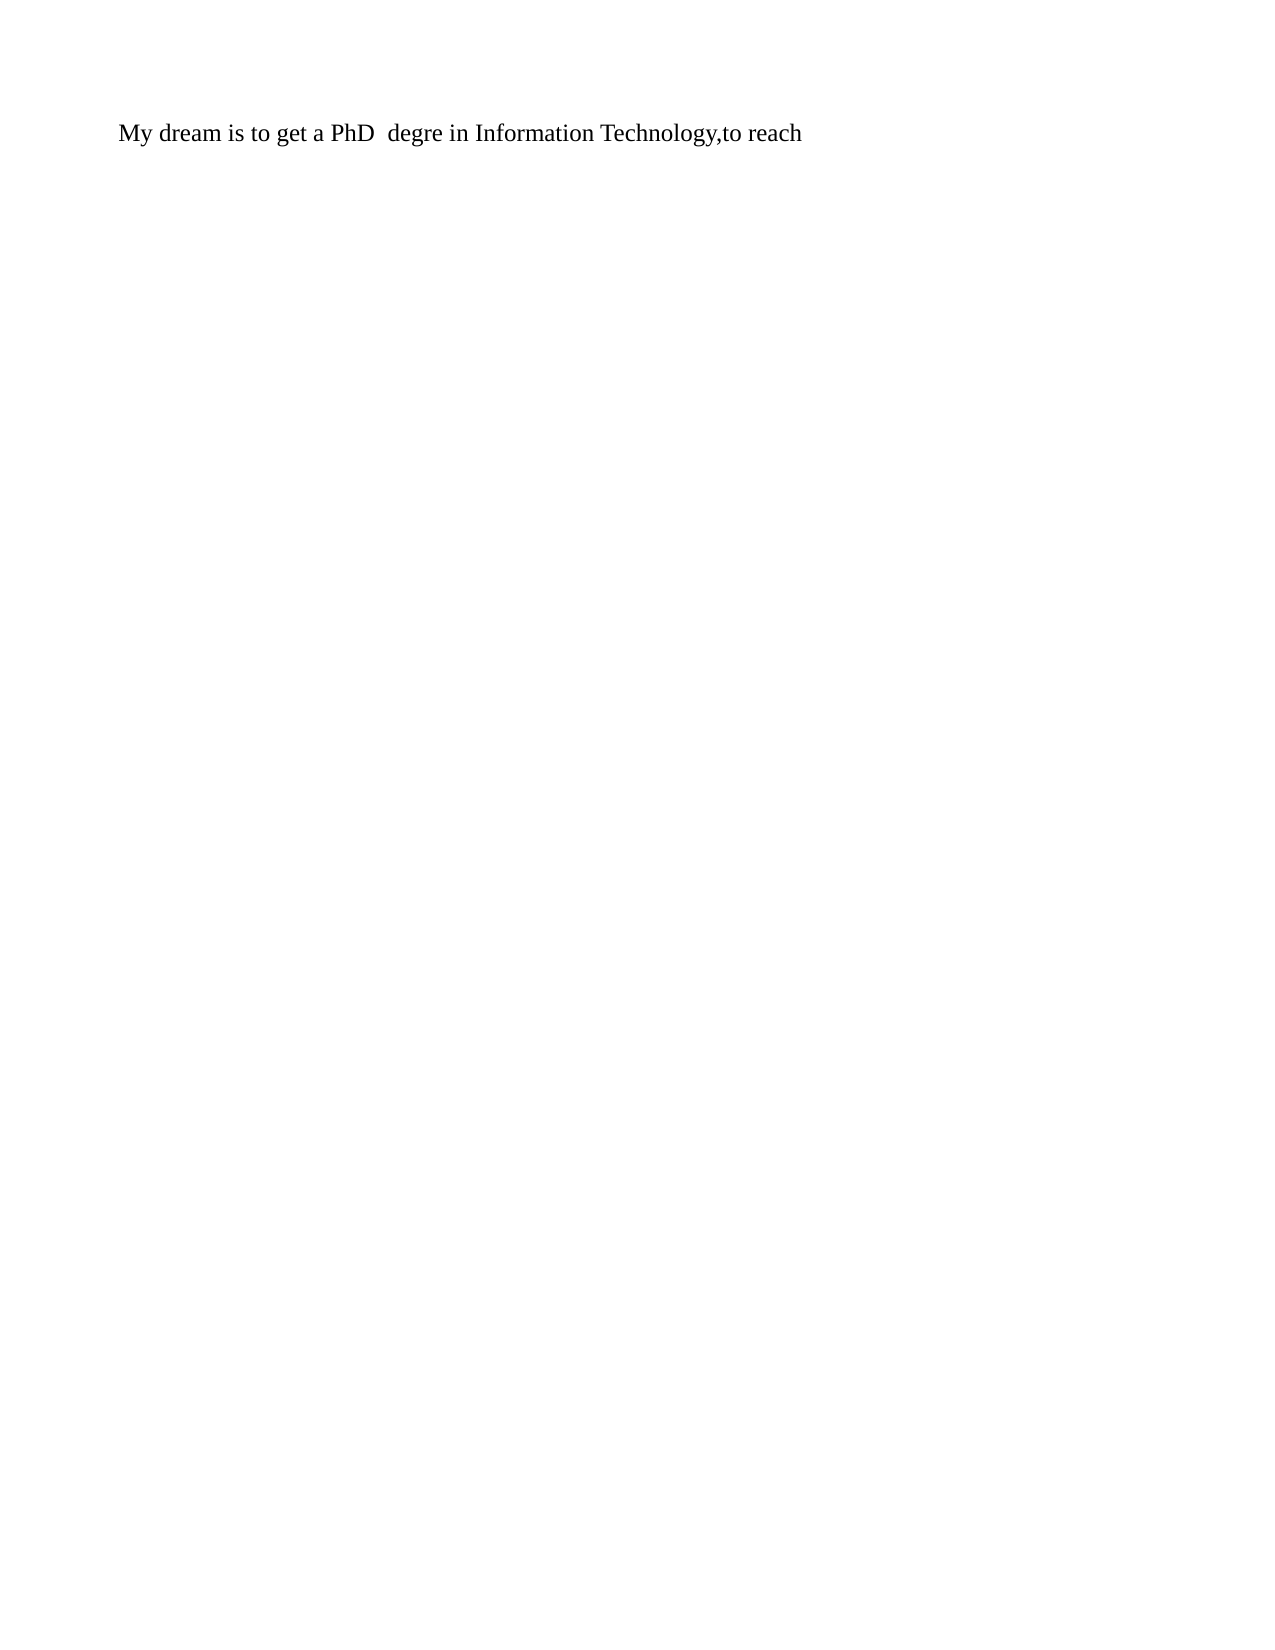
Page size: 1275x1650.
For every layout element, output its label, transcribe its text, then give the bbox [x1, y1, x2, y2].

text My dream is to get a PhD degre in Information Technology,to reach [118, 118, 1157, 147]
